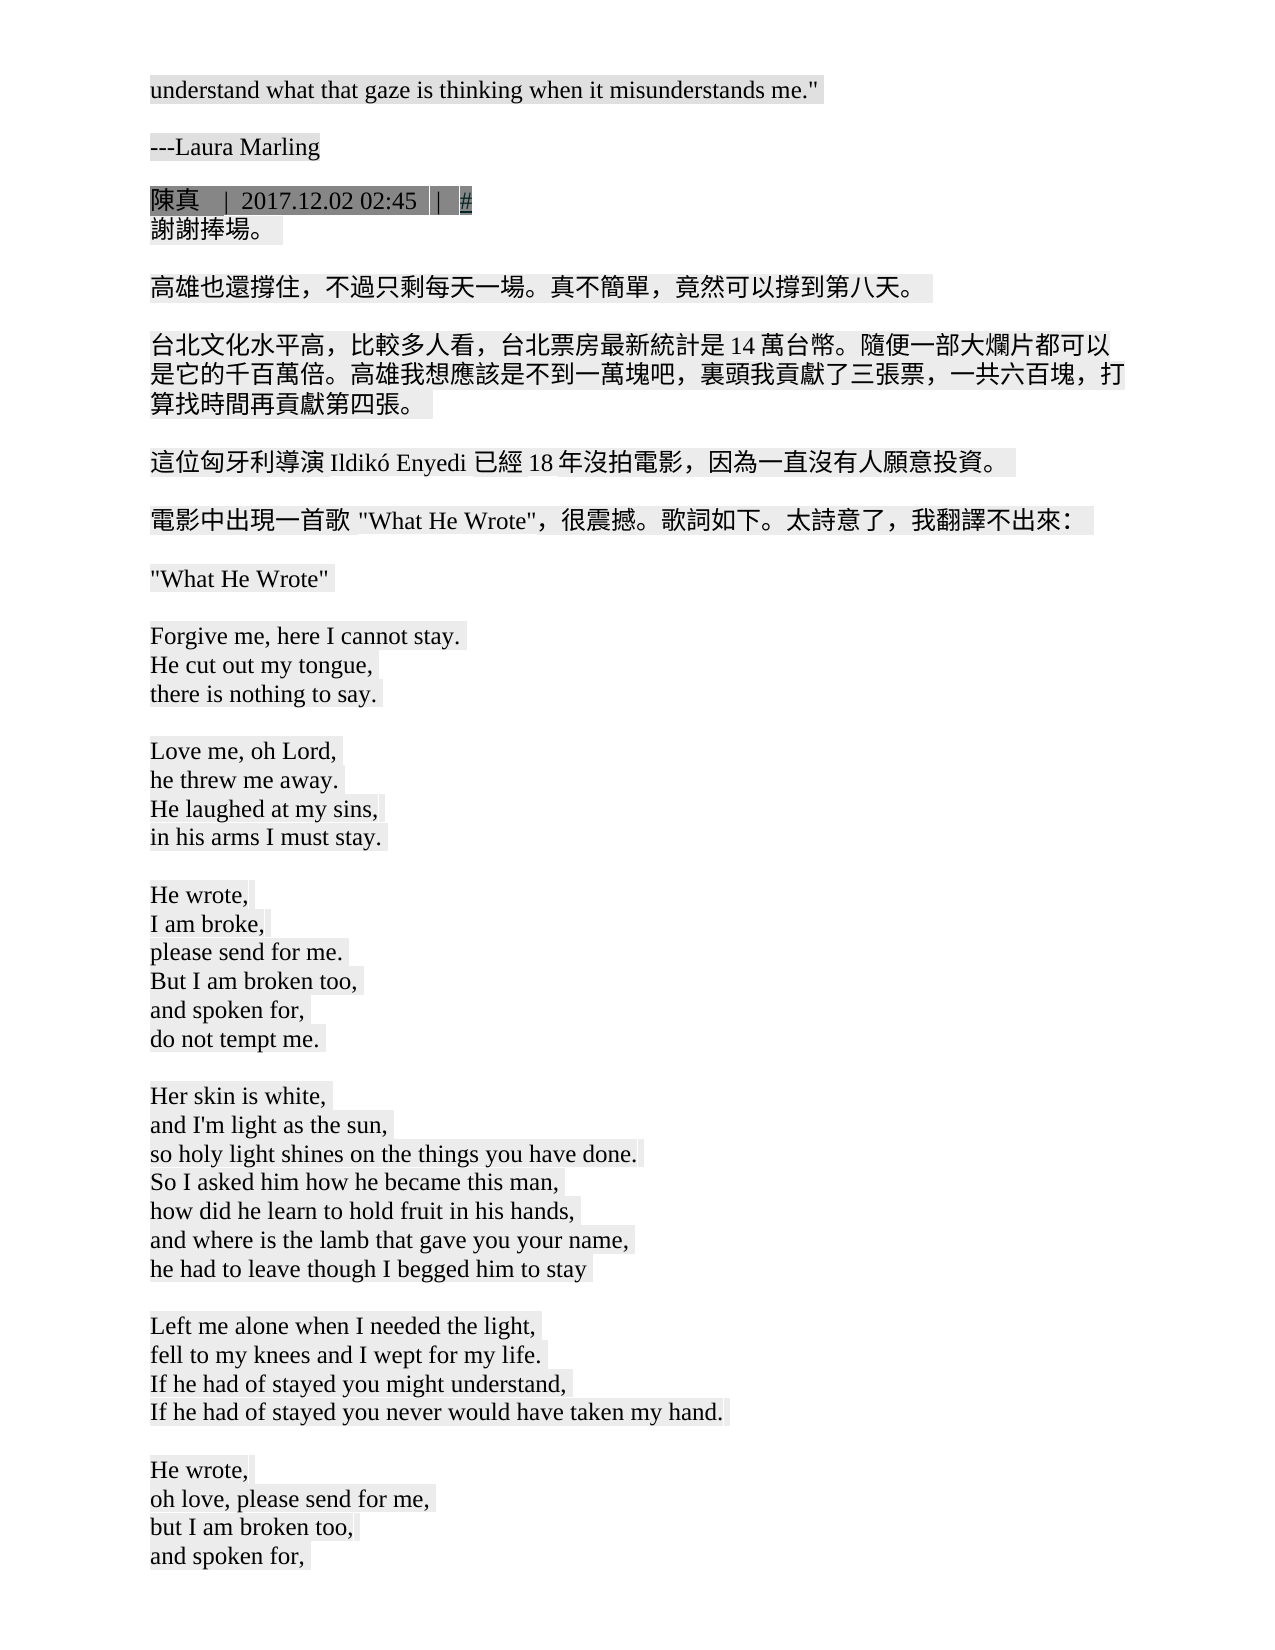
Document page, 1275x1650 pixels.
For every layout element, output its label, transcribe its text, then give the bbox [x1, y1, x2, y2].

text 陳真 | 2017.12.02 02:45 | # [150, 186, 1125, 216]
text 謝謝捧場。 高雄也還撐住，不過只剩每天一場。真不簡單，竟然可以撐到第八天。 台北文化水平高，比較多人看，台北票房最新統計是14萬台幣。隨便一部大爛片都可以是它的千百萬倍。高雄我想應該是不到一萬塊吧，裏頭我貢獻了三張票，一共六百塊，打算找時間再貢獻第四張。 這位匈牙利導演Ildikó Enyedi 已經18年沒拍電影，因為一直沒有人願意投資。 電影中出現一首歌 "What He Wrote"，很震撼。歌詞如下。太詩意了，我翻譯不出來： "What He Wrote" Forgive me, here I cannot stay. He cut out my tongue, there is nothing to say. Love me, oh Lord, he threw me away. He laughed at my sins, in his arms I must stay. He wrote, I am broke, please send for me. But I am broken too, and spoken for, do not tempt me. Her skin is white, and I'm light as the sun, so holy light shines on the things you have done. So I asked him how he became this man, how did he learn to hold fruit in his hands, and where is the lamb that gave you your name, he had to leave though I begged him to stay Left me alone when I needed the light, fell to my knees and I wept for my life. If he had of stayed you might understand, If he had of stayed you never would have taken my hand. He wrote, oh love, please send for me, but I am broken too, and spoken for, [150, 216, 1125, 1570]
text understand what that gaze is thinking when it misunderstands me." ---Laura Marling [150, 75, 1125, 161]
